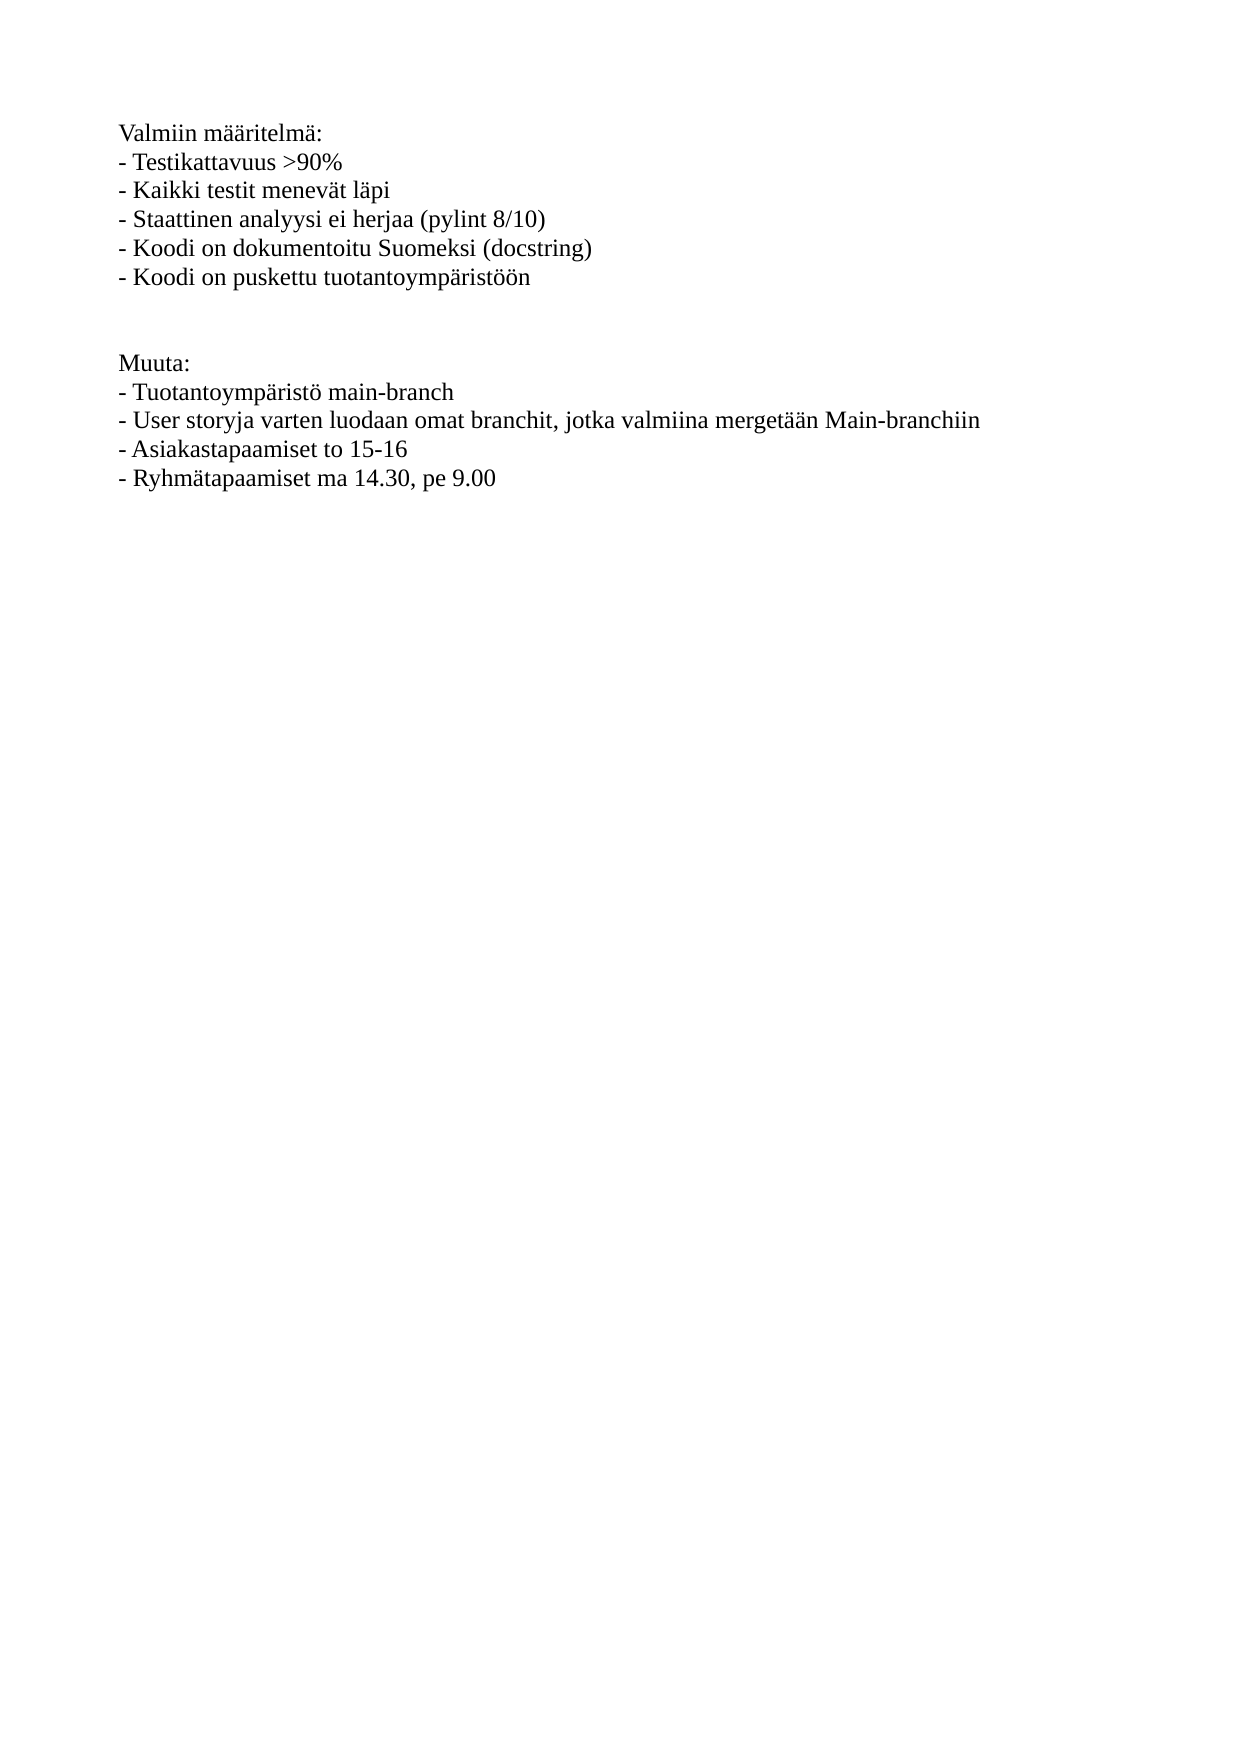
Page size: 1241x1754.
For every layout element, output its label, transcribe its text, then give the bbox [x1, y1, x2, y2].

text - Tuotantoympäristö main-branch [118, 377, 1122, 406]
text Muuta: [118, 348, 1122, 377]
text - Kaikki testit menevät läpi [118, 176, 1122, 204]
text Valmiin määritelmä: [118, 118, 1122, 147]
text - Ryhmätapaamiset ma 14.30, pe 9.00 [118, 463, 1122, 492]
text - Staattinen analyysi ei herjaa (pylint 8/10) [118, 204, 1122, 233]
text - Koodi on puskettu tuotantoympäristöön [118, 262, 1122, 291]
text - User storyja varten luodaan omat branchit, jotka valmiina mergetään Main-branchiin [118, 406, 1122, 434]
text - Testikattavuus >90% [118, 147, 1122, 176]
text - Koodi on dokumentoitu Suomeksi (docstring) [118, 233, 1122, 262]
text - Asiakastapaamiset to 15-16 [118, 434, 1122, 463]
